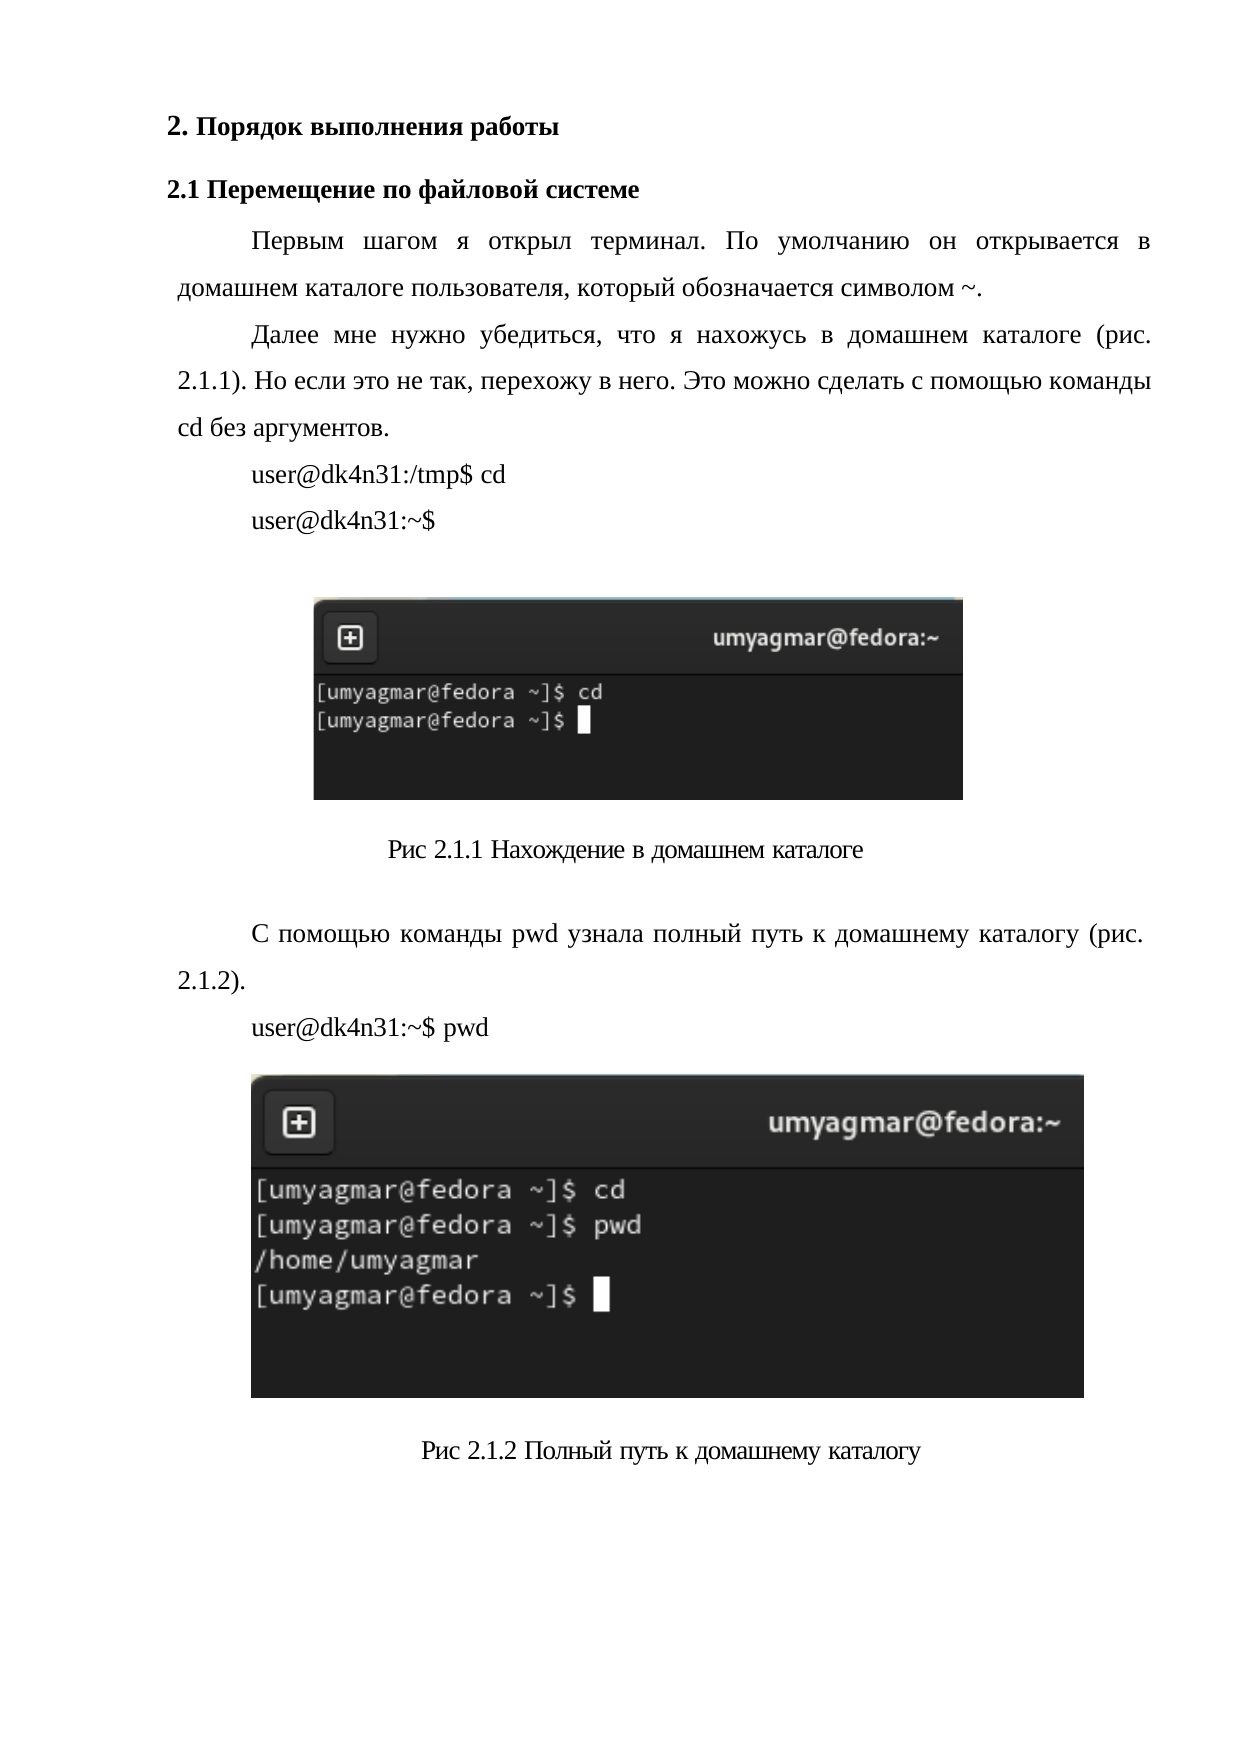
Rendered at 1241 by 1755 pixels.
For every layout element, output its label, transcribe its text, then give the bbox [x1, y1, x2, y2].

text Первым шагом я открыл терминал. По умолчанию он открывается в домашнем каталоге пользователя, который обозначается символом ~. [177, 224, 1152, 302]
text С помощью команды pwd узнала полный путь к домашнему каталогу (рис. [251, 918, 1163, 949]
text Рис 2.1.2 Полный путь к домашнему каталогу [421, 1434, 1163, 1465]
text 2.1 Перемещение по файловой системе [167, 173, 1163, 204]
text Далее мне нужно убедиться, что я нахожусь в домашнем каталоге (рис. 2.1.1). Но если это не так, перехожу в него. Это можно сделать с помощью команды cd без аргументов. [177, 318, 1152, 442]
text Рис 2.1.1 Нахождение в домашнем каталоге [314, 833, 1163, 864]
text 2. Порядок выполнения работы [167, 108, 1163, 142]
text user@dk4n31:/tmp$ cd user@dk4n31:~$ [251, 458, 506, 536]
text 2.1.2). [177, 964, 247, 996]
text user@dk4n31:~$ pwd [251, 1011, 1163, 1042]
